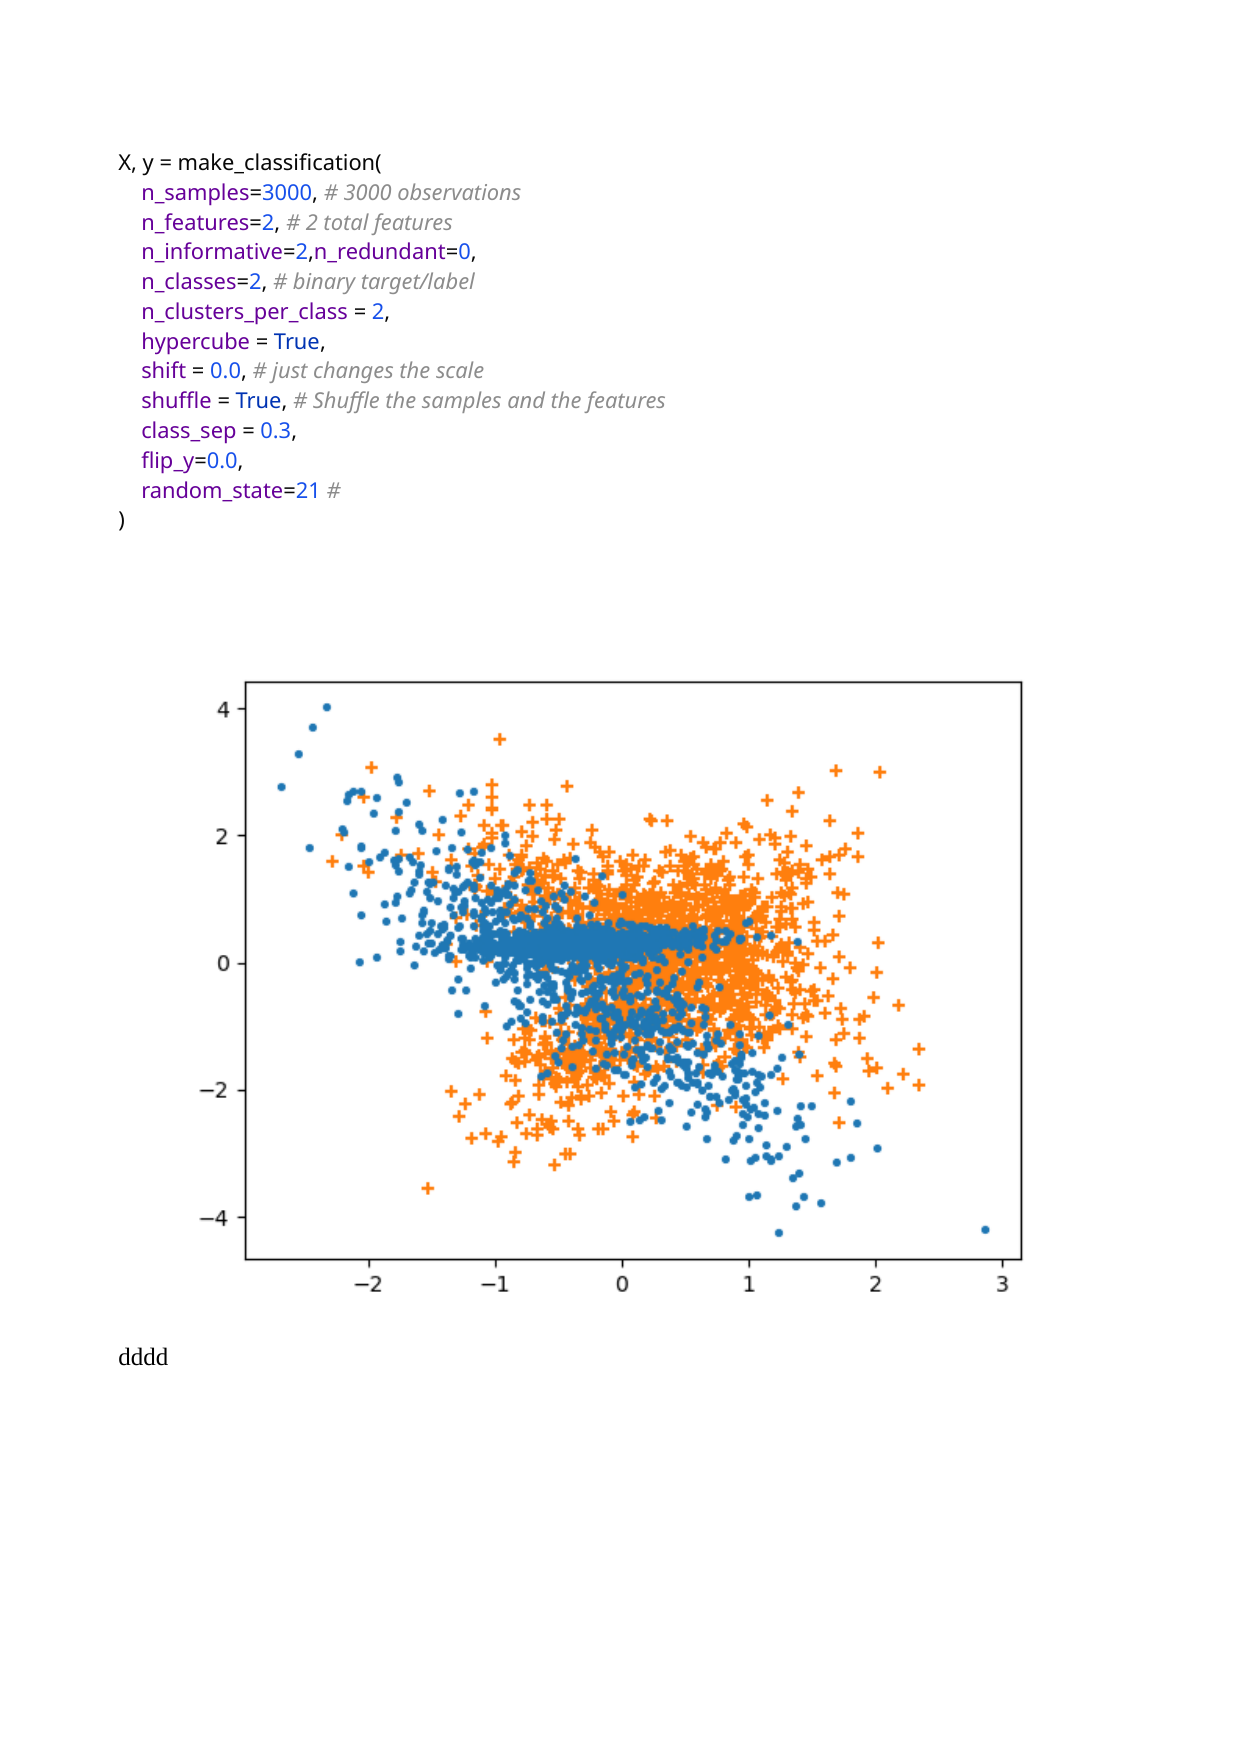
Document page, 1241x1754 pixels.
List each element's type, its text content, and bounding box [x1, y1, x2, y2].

text dddd [118, 592, 1122, 1370]
picture [120, 591, 1121, 1342]
text X, y = make_classification( n_samples=3000, # 3000 observations n_features=2, # 2 total features n_informative=2,n_redundant=0, n_classes=2, # binary target/label n_clusters_per_class = 2, hypercube = True, shift = 0.0, # just changes the scale shuffle = True, # Shuffle the samples and the features class_sep = 0.3, flip_y=0.0, random_state=21 # ) [118, 147, 1122, 534]
